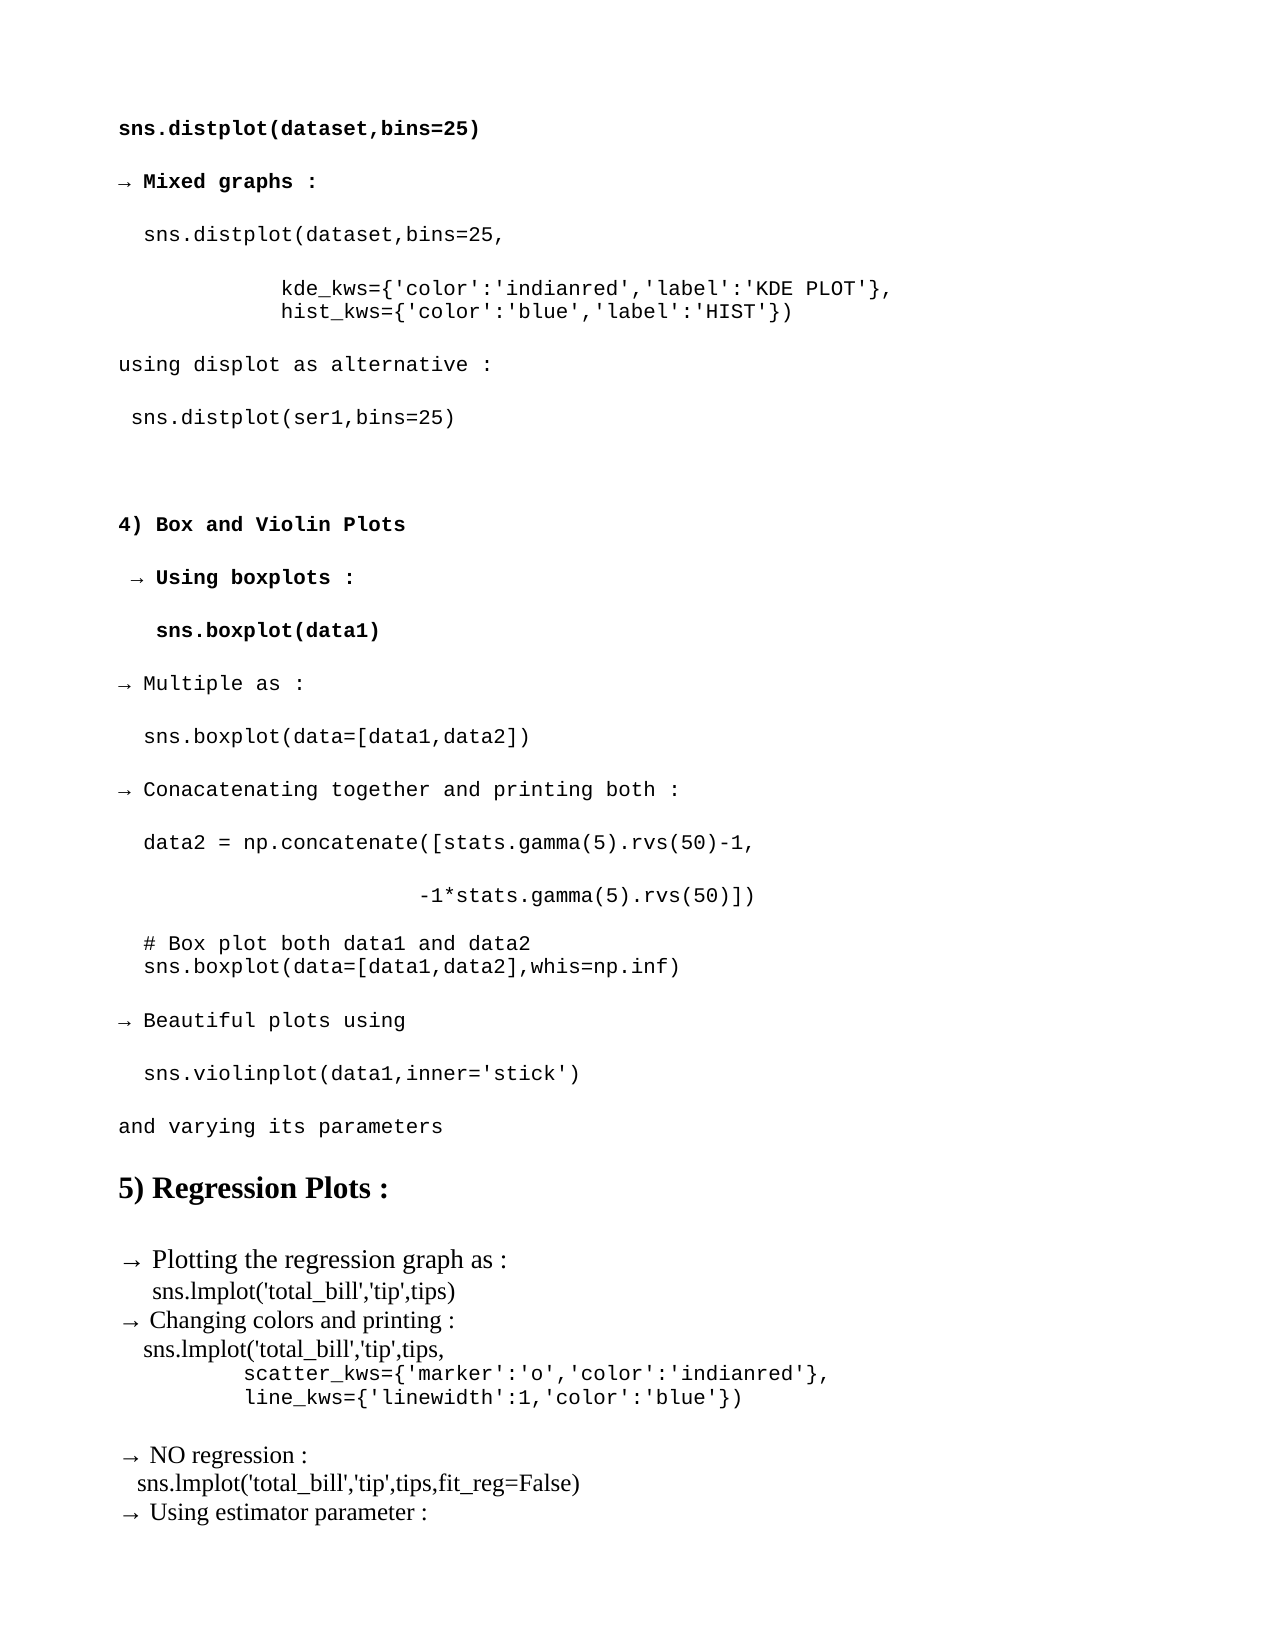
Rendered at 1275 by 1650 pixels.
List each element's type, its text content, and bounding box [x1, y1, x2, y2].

text line_kws={'linewidth':1,'color':'blue'}) [118, 1387, 1157, 1410]
text → Using estimator parameter : [118, 1497, 1157, 1526]
text sns.boxplot(data1) [118, 620, 1157, 643]
text scatter_kws={'marker':'o','color':'indianred'}, [118, 1363, 1157, 1387]
text → Beautiful plots using [118, 1009, 1157, 1033]
text sns.lmplot('total_bill','tip',tips) [118, 1274, 1157, 1306]
text kde_kws={'color':'indianred','label':'KDE PLOT'}, [118, 277, 1157, 301]
text # Box plot both data1 and data2 [118, 933, 1157, 956]
text → Conacatenating together and printing both : [118, 779, 1157, 803]
text → NO regression : [118, 1440, 1157, 1468]
text → Plotting the regression graph as : [118, 1243, 1157, 1274]
text sns.boxplot(data=[data1,data2]) [118, 726, 1157, 750]
text → Mixed graphs : [118, 171, 1157, 195]
text sns.distplot(dataset,bins=25) [118, 118, 1157, 142]
text sns.lmplot('total_bill','tip',tips,fit_reg=False) [118, 1468, 1157, 1497]
text using displot as alternative : [118, 354, 1157, 378]
text and varying its parameters [118, 1116, 1157, 1139]
text → Changing colors and printing : [118, 1306, 1157, 1334]
text hist_kws={'color':'blue','label':'HIST'}) [118, 301, 1157, 325]
text data2 = np.concatenate([stats.gamma(5).rvs(50)-1, [118, 832, 1157, 856]
text -1*stats.gamma(5).rvs(50)]) [118, 886, 1157, 909]
text sns.boxplot(data=[data1,data2],whis=np.inf) [118, 956, 1157, 980]
text → Using boxplots : [118, 567, 1157, 590]
text → Multiple as : [118, 673, 1157, 697]
text sns.lmplot('total_bill','tip',tips, [118, 1334, 1157, 1363]
text 4) Box and Violin Plots [118, 514, 1157, 537]
text sns.violinplot(data1,inner='stick') [118, 1063, 1157, 1086]
text sns.distplot(dataset,bins=25, [118, 224, 1157, 248]
text 5) Regression Plots : [118, 1169, 1157, 1205]
text sns.distplot(ser1,bins=25) [118, 407, 1157, 431]
